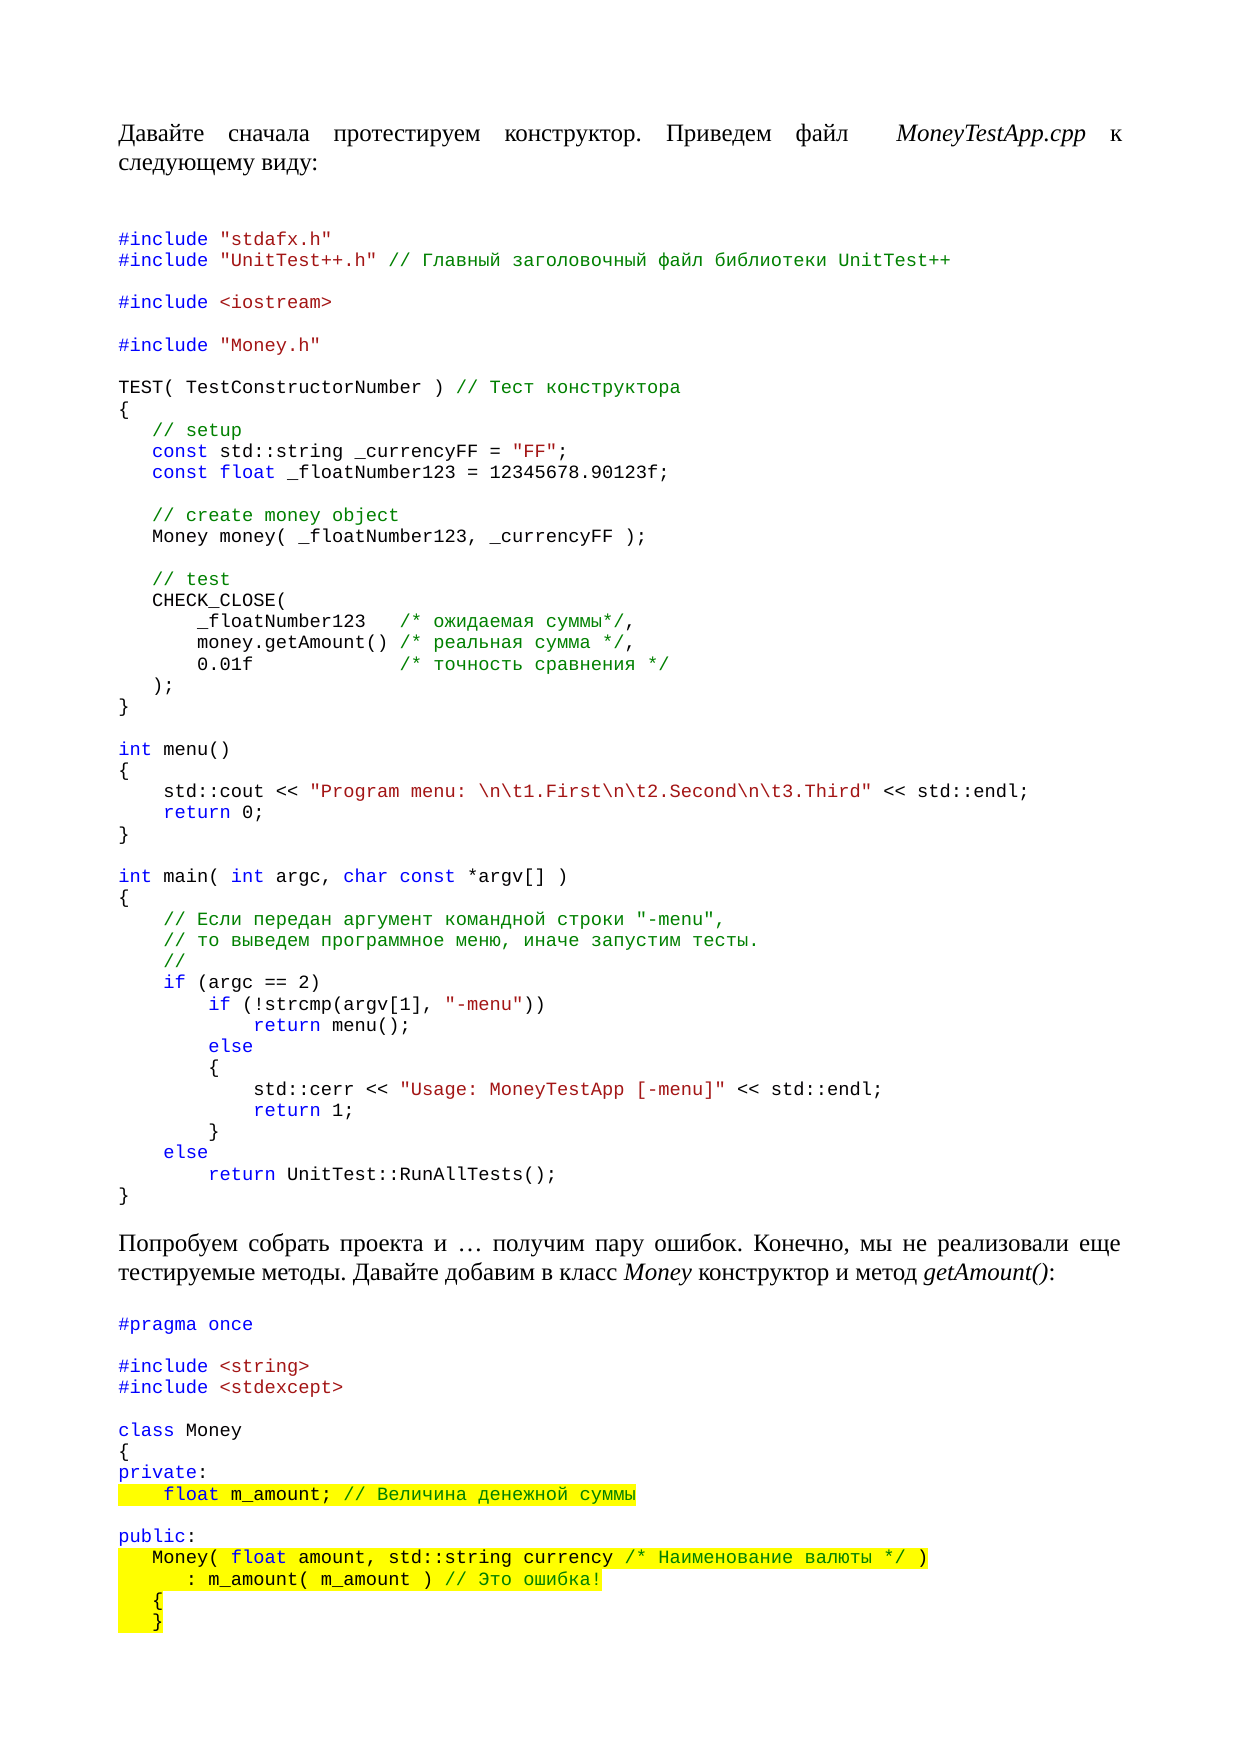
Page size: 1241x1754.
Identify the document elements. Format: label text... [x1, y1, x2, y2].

text // test [118, 569, 1122, 591]
text return 1; [118, 1101, 1122, 1122]
text ); [118, 676, 1122, 697]
text #include "UnitTest++.h" // Главный заголовочный файл библиотеки UnitTest++ [118, 251, 1122, 272]
text { [118, 888, 1122, 909]
text Money( float amount, std::string currency /* Наименование валюты */ ) [118, 1548, 1122, 1569]
text { [118, 1591, 1122, 1612]
text const std::string _currencyFF = "FF"; [118, 442, 1122, 463]
text } [118, 1122, 1122, 1143]
text if (argc == 2) [118, 973, 1122, 994]
text std::cout << "Program menu: \n\t1.First\n\t2.Second\n\t3.Third" << std::endl; [118, 782, 1122, 803]
text else [118, 1143, 1122, 1164]
text private: [118, 1463, 1122, 1484]
text #include <iostream> [118, 293, 1122, 314]
text { [118, 1442, 1122, 1463]
text class Money [118, 1421, 1122, 1442]
text #pragma once [118, 1314, 1122, 1336]
text { [118, 1058, 1122, 1079]
text Money money( _floatNumber123, _currencyFF ); [118, 527, 1122, 548]
text #include <string> [118, 1357, 1122, 1378]
text int menu() [118, 739, 1122, 761]
text // create money object [118, 506, 1122, 527]
text public: [118, 1527, 1122, 1548]
text return 0; [118, 803, 1122, 824]
text 0.01f /* точность сравнения */ [118, 654, 1122, 676]
text money.getAmount() /* реальная сумма */, [118, 633, 1122, 654]
text // setup [118, 421, 1122, 442]
text #include <stdexcept> [118, 1378, 1122, 1399]
text const float _floatNumber123 = 12345678.90123f; [118, 463, 1122, 484]
text // Если передан аргумент командной строки "-menu", [118, 909, 1122, 931]
text : m_amount( m_amount ) // Это ошибка! [118, 1569, 1122, 1591]
text Попробуем собрать проекта и … получим пару ошибок. Конечно, мы не реализовали еще тестируемые методы. Давайте добавим в класс Money конструктор и метод getAmount(): [118, 1228, 1122, 1286]
text CHECK_CLOSE( [118, 591, 1122, 612]
text } [118, 697, 1122, 718]
text { [118, 399, 1122, 421]
text #include "Money.h" [118, 336, 1122, 357]
text // [118, 952, 1122, 973]
text else [118, 1037, 1122, 1058]
text if (!strcmp(argv[1], "-menu")) [118, 994, 1122, 1016]
text { [118, 761, 1122, 782]
text _floatNumber123 /* ожидаемая суммы*/, [118, 612, 1122, 633]
text return menu(); [118, 1016, 1122, 1037]
text int main( int argc, char const *argv[] ) [118, 867, 1122, 888]
text return UnitTest::RunAllTests(); [118, 1164, 1122, 1186]
text float m_amount; // Величина денежной суммы [118, 1484, 1122, 1506]
text Давайте сначала протестируем конструктор. Приведем файл MoneyTestApp.cpp к следующему виду: [118, 118, 1122, 176]
text } [118, 1186, 1122, 1207]
text } [118, 824, 1122, 846]
text } [118, 1612, 1122, 1633]
text std::cerr << "Usage: MoneyTestApp [-menu]" << std::endl; [118, 1079, 1122, 1101]
text #include "stdafx.h" [118, 229, 1122, 251]
text TEST( TestConstructorNumber ) // Тест конструктора [118, 378, 1122, 399]
text // то выведем программное меню, иначе запустим тесты. [118, 931, 1122, 952]
